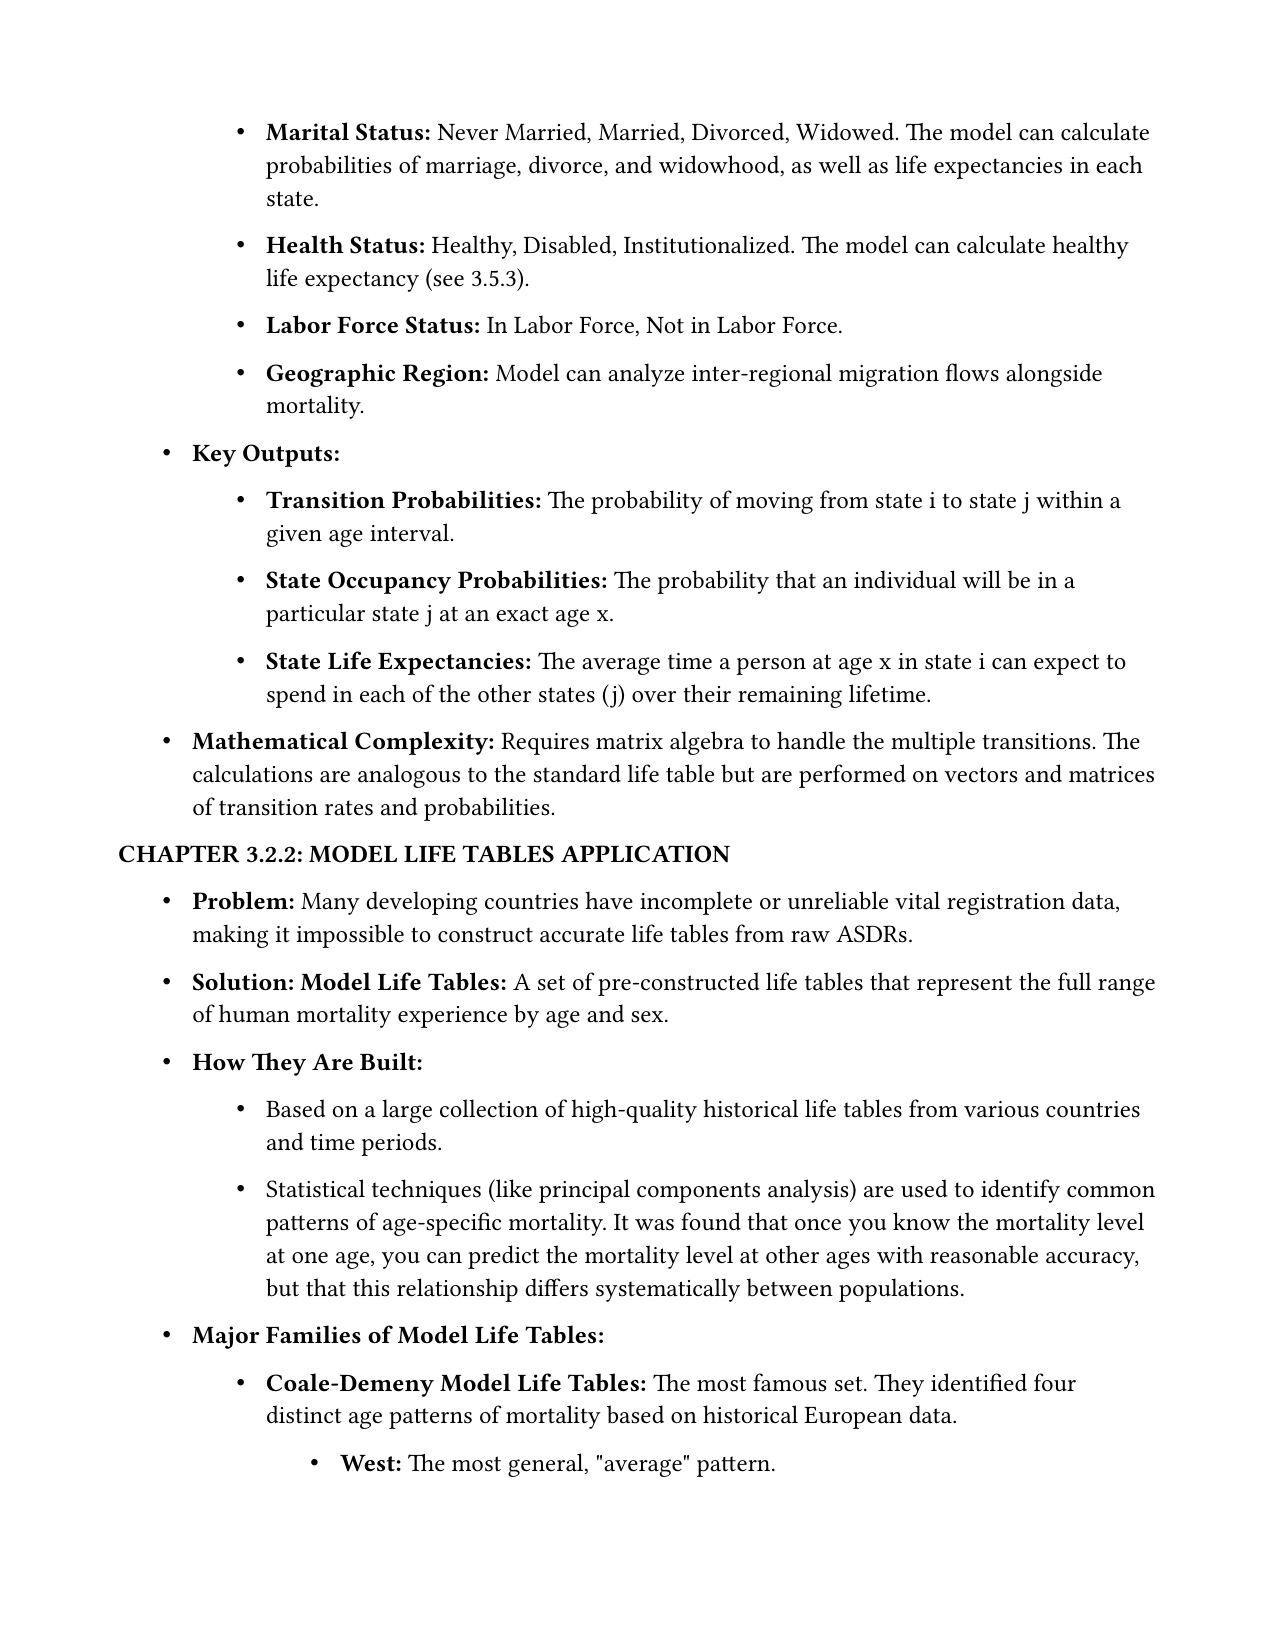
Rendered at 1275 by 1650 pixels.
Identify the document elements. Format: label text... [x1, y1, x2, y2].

list Key Outputs: [162, 439, 1157, 467]
list Mathematical Complexity: Requires matrix algebra to handle the multiple transitions. The calculations are analogous to the standard life table but are performed on vectors and matrices of transition rates and probabilities. [162, 727, 1157, 821]
list Coale-Demeny Model Life Tables: The most famous set. They identified four distinct age patterns of mortality based on historical European data. [236, 1369, 1157, 1430]
list Major Families of Model Life Tables: [162, 1321, 1157, 1350]
list State Life Expectancies: The average time a person at age x in state i can expect to spend in each of the other states (j) over their remaining lifetime. [236, 647, 1157, 708]
list West: The most general, "average" pattern. [310, 1449, 1157, 1477]
list Statistical techniques (like principal components analysis) are used to identify common patterns of age-specific mortality. It was found that once you know the mortality level at one age, you can predict the mortality level at other ages with reasonable accuracy, but that this relationship differs systematically between populations. [236, 1175, 1157, 1302]
list Marital Status: Never Married, Married, Divorced, Widowed. The model can calculate probabilities of marriage, divorce, and widowhood, as well as life expectancies in each state. [236, 118, 1157, 212]
list How They Are Built: [162, 1048, 1157, 1076]
list Solution: Model Life Tables: A set of pre-constructed life tables that represent the full range of human mortality experience by age and sex. [162, 968, 1157, 1029]
text CHAPTER 3.2.2: MODEL LIFE TABLES APPLICATION [118, 840, 1157, 868]
list Labor Force Status: In Labor Force, Not in Labor Force. [236, 311, 1157, 340]
list Problem: Many developing countries have incomplete or unreliable vital registration data, making it impossible to construct accurate life tables from raw ASDRs. [162, 887, 1157, 949]
list State Occupancy Probabilities: The probability that an individual will be in a particular state j at an exact age x. [236, 567, 1157, 628]
list Health Status: Healthy, Disabled, Institutionalized. The model can calculate healthy life expectancy (see 3.5.3). [236, 231, 1157, 292]
list Geographic Region: Model can analyze inter-regional migration flows alongside mortality. [236, 359, 1157, 420]
list Transition Probabilities: The probability of moving from state i to state j within a given age interval. [236, 486, 1157, 548]
list Based on a large collection of high-quality historical life tables from various countries and time periods. [236, 1095, 1157, 1157]
